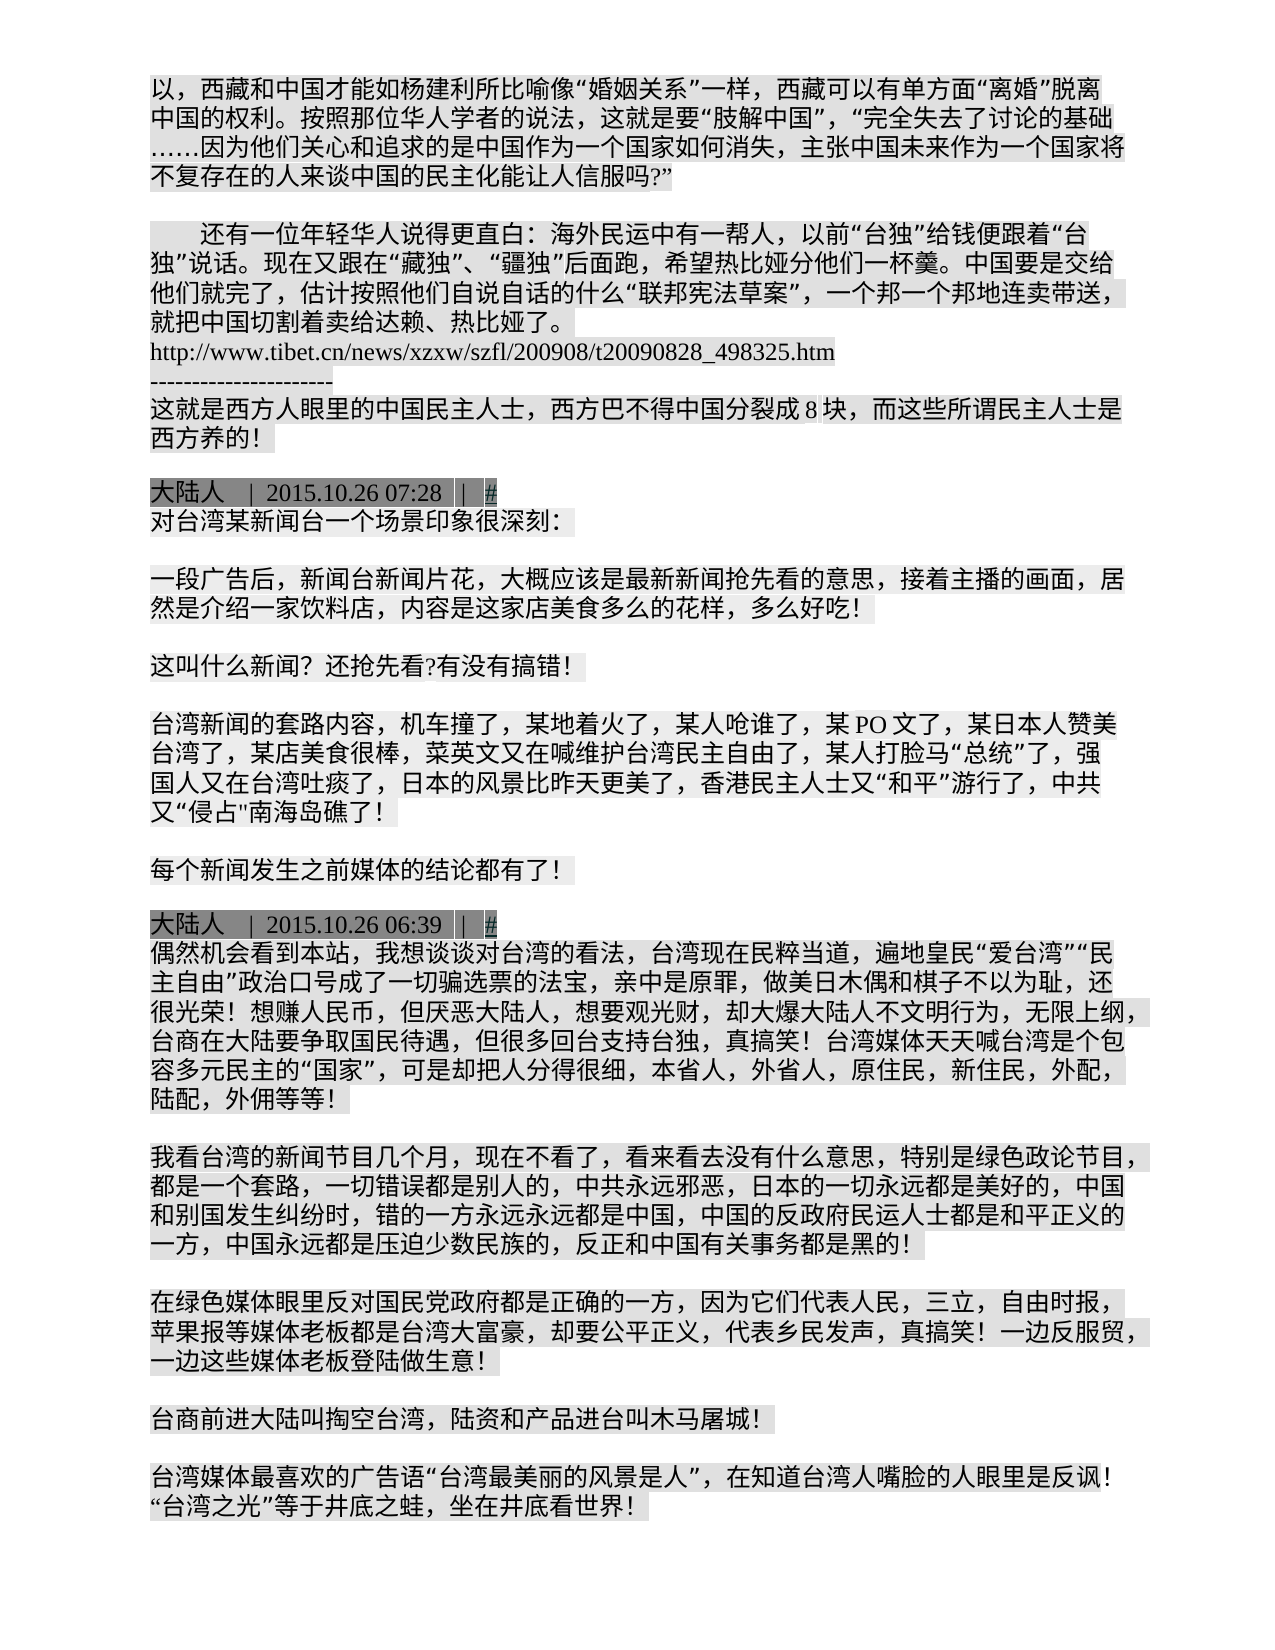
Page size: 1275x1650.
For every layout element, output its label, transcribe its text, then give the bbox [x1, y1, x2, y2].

text 对台湾某新闻台一个场景印象很深刻： 一段广告后，新闻台新闻片花，大概应该是最新新闻抢先看的意思，接着主播的画面，居然是介绍一家饮料店，内容是这家店美食多么的花样，多么好吃！ 这叫什么新闻？还抢先看?有没有搞错！ 台湾新闻的套路内容，机车撞了，某地着火了，某人呛谁了，某PO文了，某日本人赞美台湾了，某店美食很棒，菜英文又在喊维护台湾民主自由了，某人打脸马“总统”了，强国人又在台湾吐痰了，日本的风景比昨天更美了，香港民主人士又“和平”游行了，中共又“侵占"南海岛礁了！ 每个新闻发生之前媒体的结论都有了！ [150, 507, 1125, 885]
text 大陆人 | 2015.10.26 07:28 | # [150, 478, 1125, 507]
text 原文环球：海外民運與“藏獨”“疆獨”合流 “新疆的巴勒斯坦化”、“维吾尔人的民族自决权”、“中共高层内斗而自导自演的阴谋”、“对热比娅女士的污蔑毁谤”、“转移中共执政失败的矛盾焦点”……新疆“7·5”事件发生后，诸如此类的表述，充斥在海外民运组织和民运分子一次次急不可耐的表态中。事实上，为了能够继续依靠国际上的反华资助生存下去，海外民运已不惜和“藏独”、“疆独”、“台独”分裂势力同声共气。8月上旬，在曰内瓦召开了一个谋划已久的“国际汉藏会议”，坐到一处的海外民运分子和达赣集团达成了一个所谓的“日内瓦共识”，此“共识”几乎等同于公开表明：“无论从历史还是现实看，西藏都应该从中国独立出去。”不久之后，这批人还要到“西藏流亡政府”所在地印度达兰萨拉召开一个海外民运大会。他们甚至在一份荒唐的“联邦宪法草案”中，为西藏、新疆的未来设计了与中国政府“可以随时离婚”的关系。如此所作所为，就连曾经同情过民运的-名海外华人知识分子都撰交说：要是中国被分裂、肢解了，还谈什么中国的民主化!这些偏处海外、早已被边缘化的人物，已经到了为求生存公开背叛中华民族的地步。 “7·5”事件以后为热比娅站台帮腔 《北京之春》是海外民运分子办的一份杂叠蠹，在最近的八月号上，全文刊登了“世维会”主席热比娅7月6目在证实是海外“疆独”组织的一场谎言百出的政治秀，但《北京之春》的主编胡平并不在意，还亲自操笔为新疆的暴力犯罪者张目。他毫不顾及国际上大量的事实报道，埋头指责是中共对维吾尔族请愿者的镇压激起了维族人的以暴抗暴。而封拇球先镇后暴”的说法，唯一的依据不过是聚众游行在前、警察随之维持秩序、然后开始发生暴乱的时间顺序。 事实上，到过现场的大多数记者都把事情了解并报道得清清楚楚。在有预谋的暴乱之前搞一个走过场的游行来吸引警力，再由此声称是政府镇压和平请愿激起了暴乱，并借暴乱中死难者的，鲜血为自己谋取政治影响、多讨几文“政治美元”，这种伎俩未免过于简陋、残忍了。而这些平日里打着“推动中国民主化”旗号的人．竟无视暴徒荼毒同胞生命的基本事实，背离最起码的民族、国家利益。为分裂中国的政治力量帮腔。难怪一位年轻的海外华人在博客中愤怒地写道：“反对中共把他们反得脑残了，如果中共主张中国必须统一，他们就一定要说中国应该分裂，如果中共说应该让中国人吃饱饭。他们就一定要说不该让中国人吃饱饭!” 在同一期的《北京之春》中，还有一篇吾尔开希的文章，题目是《乌鲁木齐鲜血下的思考》。“7·5”事件后，这个长期住在台湾的民运人物因其维吾尔族的身份，频频在海外媒体上发声，其态度在以下这段话中表白得再清楚不过了：维吾尔人在政治上受到中国共产党专制政权的压迫，而汉人，尤其是在新疆的汉人．支持甚至协助政府贯彻这些压迫和歧视性政策，助纣为虐，维吾尔人感受到的就绝不仅仅是专制的压迫了，而是对整个汉人殖民心态、殖民政策的反抗和仇恨。 《环球时报》记者从有关部门了解到，新疆“7·5”事件后，不少海外民运分子立刻联系吾尔开希，怂恿他出面鼓动维吾尔族青年“以暴抗暴”，煽动“维族同胞”报复共产党干部。尤其是维吾尔族的中共干部。 老牌民运分子魏京生则沿用其驾轻就熟的“中共阴谋论”路数，接连发表了《乌鲁木齐暴乱责任在谁？》、《谁是（新疆暴乱的）幕后黑手？》、《新疆“7·5”事件被忽略的两个问题》等文章，不但将责任全部归咎于中国政府，更莫须有地咬定是中共内斗中的一方故意“导演”了新疆事件，是“中共主动闹事”、“不可能是临时起意，必然是长期预谋的计划”。 7月21日下午。在纽约法拉盛喜来登饭店一个会议室，海外民运组织和“疆主党”、“中国自由民主党”在这里联合主办了一个所谓的“乌鲁木齐‘7·5’事件真相”新闻演讲会，主讲者是“世维会”主席热比娅，主持人则是《北京之春》发行人于大海。到场助阵的还有胡平和海外民运组织干将杨建利、刘东星等人。 要在达兰萨拉开民运会议 哪股势力在中国国内闹出事来，在国际上成为“政治美元”供养的热门，一千海外民运分子就会立即贴身过去——处在内斗不休、互不服气、门庭冷落中的他们需要并且已经习惯于这样去做。去年拉“3·14”事件之后，甚至有民运分子公开倡议，让十四世达赖喇嘛做海外民运的领袖。 去年以来，海外突然冒出了几个“汉藏友好协会”，稍一了解就能发现，原来都是一些海外民运分子和达赖集团在各个地区的重要人物凑在一起的组织。今年3月9日，华盛顿的“汉藏友好协会”在美国国会大厦里开会宣告成立，挂着“中国民主运动海外联席会议主席”头衔的魏京生，又出任了这个协会的主席。魏京生支持达赖集团可谓不怕疲劳，连续作战，此前一天，他还主持了纽约“汉藏友好协会”成立会议，并在会上“慷慨陈词”：“汉藏两族人民要互相帮助。支持，直到共产党垮台的那一天。” 今年8月7日到9日，由十四世达赖喇嘛和严家琪领衔，达赖集团和海外民运势力一同在瑞士日内瓦召开了所谓的首届“国际汉藏会议”。走向合流的两拨人最后推出了一个他们称作“日内瓦共识”的文件作为“成果”。在这个共有4部分的“共识”中赫然写着：“中华人民共和国政府所宣称的‘西藏自古以来是中国的一部分’与历史事实不符”，“当代西藏问题的根源是中华人民共和国政府对西藏实施的专制统治和文化上的种族灭绝”，“藏人的民族自治权、政治选择权、宗教信仰的权利、言论自由的权利等基本人权都受到剥夺”、“建立由汉藏两族学者共同组成的西藏历史文化研究中心以还原历史真相”…… 这样的文件几乎就是一个“无论从历史还是现实来看，西藏都应该从中国独立出去”的公开宣言，难怪除了十四世达赖喇嘛：“西藏流亡政府”首席噶伦桑东等达赖集团的重要人物也都来到日内瓦参会。他们终于在海外民运分子中找到了几个汉族“认同者”，从此可以拿着这个文件到处声称：“不只是藏人，汉人中也有入主张西藏属于中国是不对的。” 在海外民运分子中有所谓“宪政权威”之称的严家琪还在这个会上发言说，解决“西藏问题”有远期目标和近期目标，远期目标是西藏在联邦制下高度自治，近期目标是达赖喇嘛和所有流亡藏人自由返回西藏，达赖喇嘛不要再派代表和中共谈判了，北京没有理由阻止流亡海外的达赖喇嘛回去。 近日，本报记者还得到消息，一个海外民运的会议不久将在“西藏流亡政府”所在地印度达兰萨拉召开。开会时间原本定在9月，但由于海外民运获得政治献金的能力已非常低，办会资金不能及时筹齐，会期可能要向后延。不管会什么时候开，十四世达赖喇嘛以及“西藏流亡政府”的头面人物都极可能受邀光顾这个会议。从中不难看出，民运和“藏独”的关系已经很深了。 拿肢解中国的所谓“联邦宪法草案”说事 想冠冕堂皇地和“藏独”、“疆独”裹在一起，一些民运“精英”也觉得需要“师出有名”。于是．在去年拉萨“3·14”事件和今年乌鲁木齐“7·5”事件之后，都有一些民运干将把十多年前的一份“中华联邦共和国宪法建议性草案”拿出来重新圈点炒作。 这份东西是1994年由“二十一世纪中国基金会”组织海外民运中的宪政主张者起草的，严家琪是最主要的起草人，杨建利是当时的组织者之一。今年3月，海外盯着“西藏问题”的时候，杨建利就翻出“中华联邦共和国宪法建议性草案”来说事。他的说法是，十几年前，宪政学者们就在这个“联邦宪法草案”中对西藏的未来作了设计——中国实现宪政民主联邦制25年后，西藏实行全民公投，决定西藏是留在中华联邦内还是独立出去，这就给汉人取得藏人的信任创制了一个必要的压力，就像婚姻一样，要结婚就得首先给人离婚的权利，要是坚持结婚后不能离婚，人家八成会认为你根本不打算对他好，信任就建立不起来，那也就难怪人家在婚姻面前打退堂鼓了。由此，杨建利解释这个所谓的“中华联邦宪法草案”对西藏的安排是，“把西藏的真正自治纳入带有邦联性质的联邦制的整体视野中考虑”。 新疆“7·5”事件后，胡平也写了一篇《重读“中华联邦共和国宪法建议性草案”有感》，特别提到这个草案将新疆、西藏等5个地区设为自治邦，跟中国的其他省不同，自治邦内居民的出入境管辖权属于自治邦。胡平同样浓墨重彩地重复了这份建议性草案中有关“中国实施联邦制25年后，西藏自治邦内居民以公投结果来决定是否留在中华联邦内”的内容。 对于胡平、杨建利津津乐道的这份所谓“中华联邦宪法建议性草案”，一位海外华人学者在博客中将其直指为“内容相当于一个解散中国的草案”。作为推出这个草案的组织者之一，杨建利的“带有邦联性质的联邦制”可谓道出了其实质。那位学者对此做了破解：邦联是一个由不同主权国家组成的国家联邦而不是一个真正的主权独立国家，像现在的欧盟就是很多政治学者眼中的邦联。也就是说，在严家琪、杨建利、胡平等人的设计中，西藏、新疆等5个地区不过是和中国带有邦联关系的自治邦，实际上是拥有独立主权的，所以，西藏和中国才能如杨建利所比喻像“婚姻关系”一样，西藏可以有单方面“离婚”脱离中国的权利。按照那位华人学者的说法，这就是要“肢解中国”，“完全失去了讨论的基础……因为他们关心和追求的是中国作为一个国家如何消失，主张中国未来作为一个国家将不复存在的人来谈中国的民主化能让人信服吗?” 还有一位年轻华人说得更直白：海外民运中有一帮人，以前“台独”给钱便跟着“台独”说话。现在又跟在“藏独”、“疆独”后面跑，希望热比娅分他们一杯羹。中国要是交给他们就完了，估计按照他们自说自话的什么“联邦宪法草案”，一个邦一个邦地连卖带送，就把中国切割着卖给达赖、热比娅了。 http://www.tibet.cn/news/xzxw/szfl/200908/t20090828_498325.htm ---------------------- 这就是西方人眼里的中国民主人士，西方巴不得中国分裂成8块，而这些所谓民主人士是西方养的！ [150, 75, 1125, 453]
text 偶然机会看到本站，我想谈谈对台湾的看法，台湾现在民粹当道，遍地皇民“爱台湾”“民主自由”政治口号成了一切骗选票的法宝，亲中是原罪，做美日木偶和棋子不以为耻，还很光荣！想赚人民币，但厌恶大陆人，想要观光财，却大爆大陆人不文明行为，无限上纲，台商在大陆要争取国民待遇，但很多回台支持台独，真搞笑！台湾媒体天天喊台湾是个包容多元民主的“国家”，可是却把人分得很细，本省人，外省人，原住民，新住民，外配，陆配，外佣等等！ 我看台湾的新闻节目几个月，现在不看了，看来看去没有什么意思，特别是绿色政论节目，都是一个套路，一切错误都是别人的，中共永远邪恶，日本的一切永远都是美好的，中国和别国发生纠纷时，错的一方永远永远都是中国，中国的反政府民运人士都是和平正义的一方，中国永远都是压迫少数民族的，反正和中国有关事务都是黑的！ 在绿色媒体眼里反对国民党政府都是正确的一方，因为它们代表人民，三立，自由时报，苹果报等媒体老板都是台湾大富豪，却要公平正义，代表乡民发声，真搞笑！一边反服贸，一边这些媒体老板登陆做生意！ 台商前进大陆叫掏空台湾，陆资和产品进台叫木马屠城！ 台湾媒体最喜欢的广告语“台湾最美丽的风景是人”，在知道台湾人嘴脸的人眼里是反讽！ “台湾之光”等于井底之蛙，坐在井底看世界！ [150, 939, 1125, 1521]
text 大陆人 | 2015.10.26 06:39 | # [150, 910, 1125, 939]
